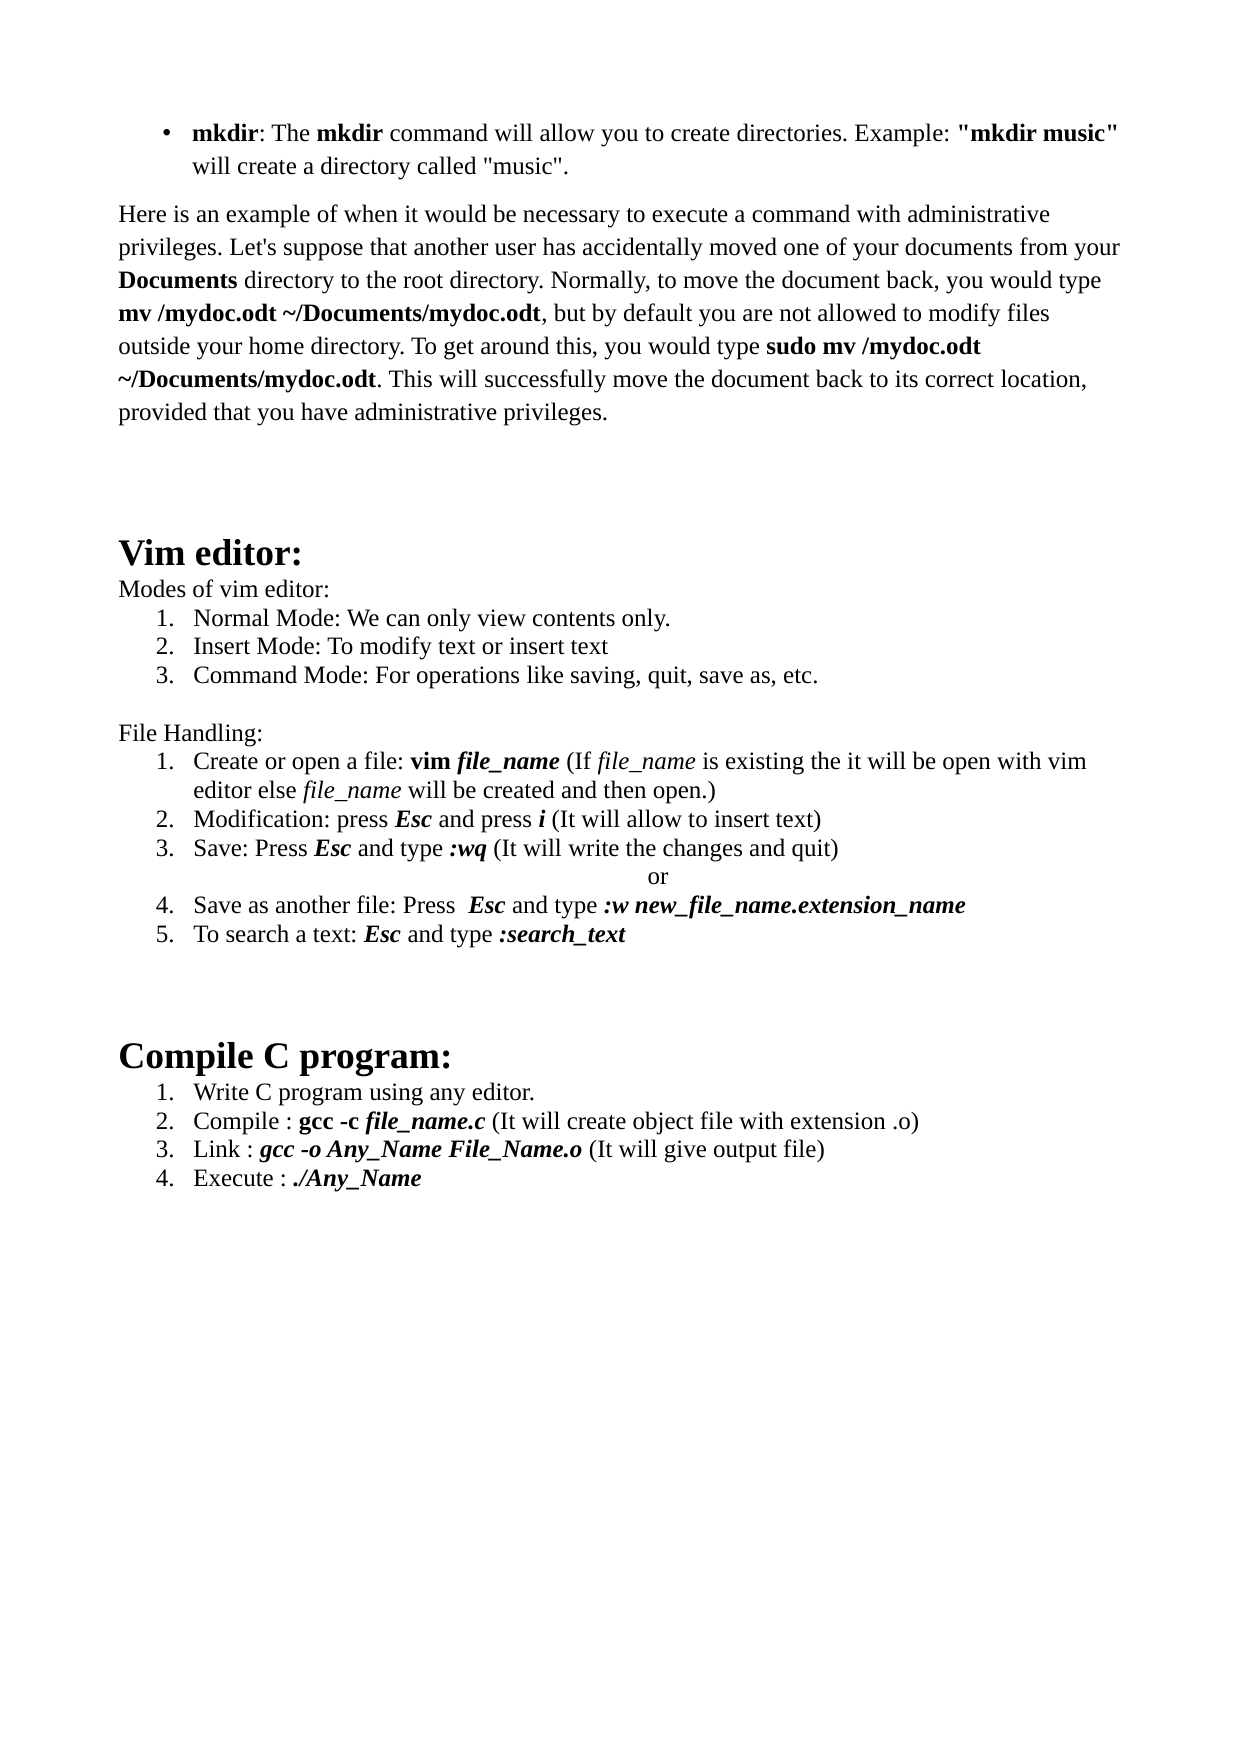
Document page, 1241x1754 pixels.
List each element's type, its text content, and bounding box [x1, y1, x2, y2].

text Here is an example of when it would be necessary to execute a command with administrative privileges. Let's suppose that another user has accidentally moved one of your documents from your Documents directory to the root directory. Normally, to move the document back, you would type mv /mydoc.odt ~/Documents/mydoc.odt, but by default you are not allowed to modify files outside your home directory. To get around this, you would type sudo mv /mydoc.odt ~/Documents/mydoc.odt. This will successfully move the document back to its correct location, provided that you have administrative privileges. [118, 199, 1122, 426]
list Command Mode: For operations like saving, quit, save as, etc. [156, 660, 1122, 689]
list To search a text: Esc and type :search_text [156, 919, 1122, 948]
list Execute : ./Any_Name [156, 1163, 1122, 1192]
text File Handling: [118, 718, 1122, 746]
list Insert Mode: To modify text or insert text [156, 631, 1122, 660]
list Save: Press Esc and type :wq (It will write the changes and quit) [156, 833, 1122, 861]
list Write C program using any editor. [156, 1077, 1122, 1106]
list Compile : gcc -c file_name.c (It will create object file with extension .o) [156, 1106, 1122, 1134]
list Normal Mode: We can only view contents only. [156, 603, 1122, 631]
list Create or open a file: vim file_name (If file_name is existing the it will be open with vim editor else file_name will be created and then open.) [156, 746, 1122, 804]
list mkdir: The mkdir command will allow you to create directories. Example: "mkdir music" will create a directory called "music". [162, 118, 1122, 180]
list Modification: press Esc and press i (It will allow to insert text) [156, 804, 1122, 833]
list Link : gcc -o Any_Name File_Name.o (It will give output file) [156, 1134, 1122, 1163]
text Compile C program: [118, 1034, 1122, 1077]
list or [156, 861, 1122, 890]
text Vim editor: [118, 531, 1122, 574]
text Modes of vim editor: [118, 574, 1122, 603]
list Save as another file: Press Esc and type :w new_file_name.extension_name [156, 890, 1122, 919]
